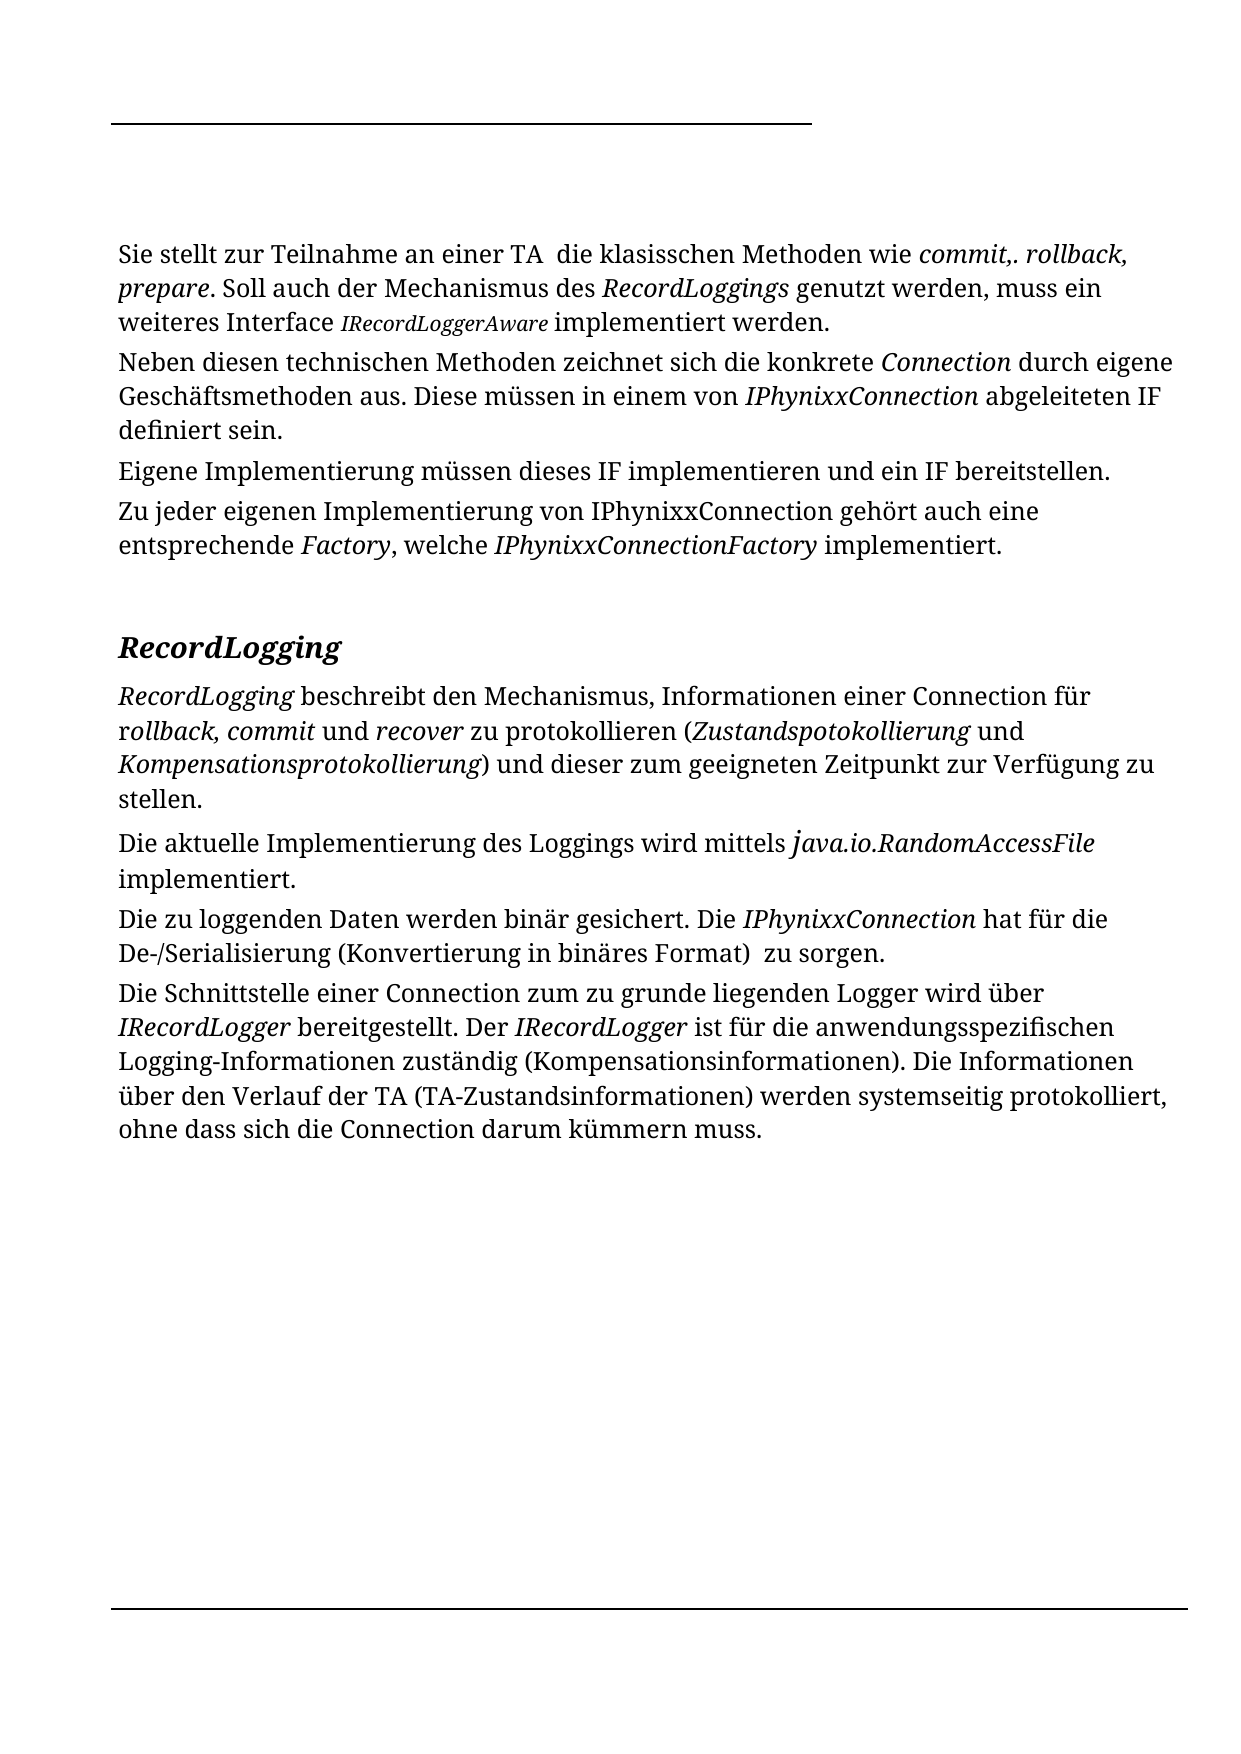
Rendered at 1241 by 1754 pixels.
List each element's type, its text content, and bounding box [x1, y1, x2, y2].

text Neben diesen technischen Methoden zeichnet sich die konkrete Connection durch eigene Geschäftsmethoden aus. Diese müssen in einem von IPhynixxConnection abgeleiteten IF definiert sein. [118, 345, 1181, 447]
text Eigene Implementierung müssen dieses IF implementieren und ein IF bereitstellen. [118, 453, 1181, 487]
text Die Schnittstelle einer Connection zum zu grunde liegenden Logger wird über IRecordLogger bereitgestellt. Der IRecordLogger ist für die anwendungsspezifischen Logging-Informationen zuständig (Kompensationsinformationen). Die Informationen über den Verlauf der TA (TA-Zustandsinformationen) werden systemseitig protokolliert, ohne dass sich die Connection darum kümmern muss. [118, 976, 1181, 1146]
text Sie stellt zur Teilnahme an einer TA die klasisschen Methoden wie commit,. rollback, prepare. Soll auch der Mechanismus des RecordLoggings genutzt werden, muss ein weiteres Interface IRecordLoggerAware implementiert werden. [118, 236, 1181, 338]
text Zu jeder eigenen Implementierung von IPhynixxConnection gehört auch eine entsprechende Factory, welche IPhynixxConnectionFactory implementiert. [118, 493, 1181, 562]
text Die zu loggenden Daten werden binär gesichert. Die IPhynixxConnection hat für die De-/Serialisierung (Konvertierung in binäres Format) zu sorgen. [118, 902, 1181, 970]
subtitle RecordLogging [118, 627, 1181, 667]
text Die aktuelle Implementierung des Loggings wird mittels java.io.RandomAccessFile implementiert. [118, 822, 1181, 895]
text RecordLogging beschreibt den Mechanismus, Informationen einer Connection für rollback, commit und recover zu protokollieren (Zustandspotokollierung und Kompensationsprotokollierung) und dieser zum geeigneten Zeitpunkt zur Verfügung zu stellen. [118, 679, 1181, 815]
